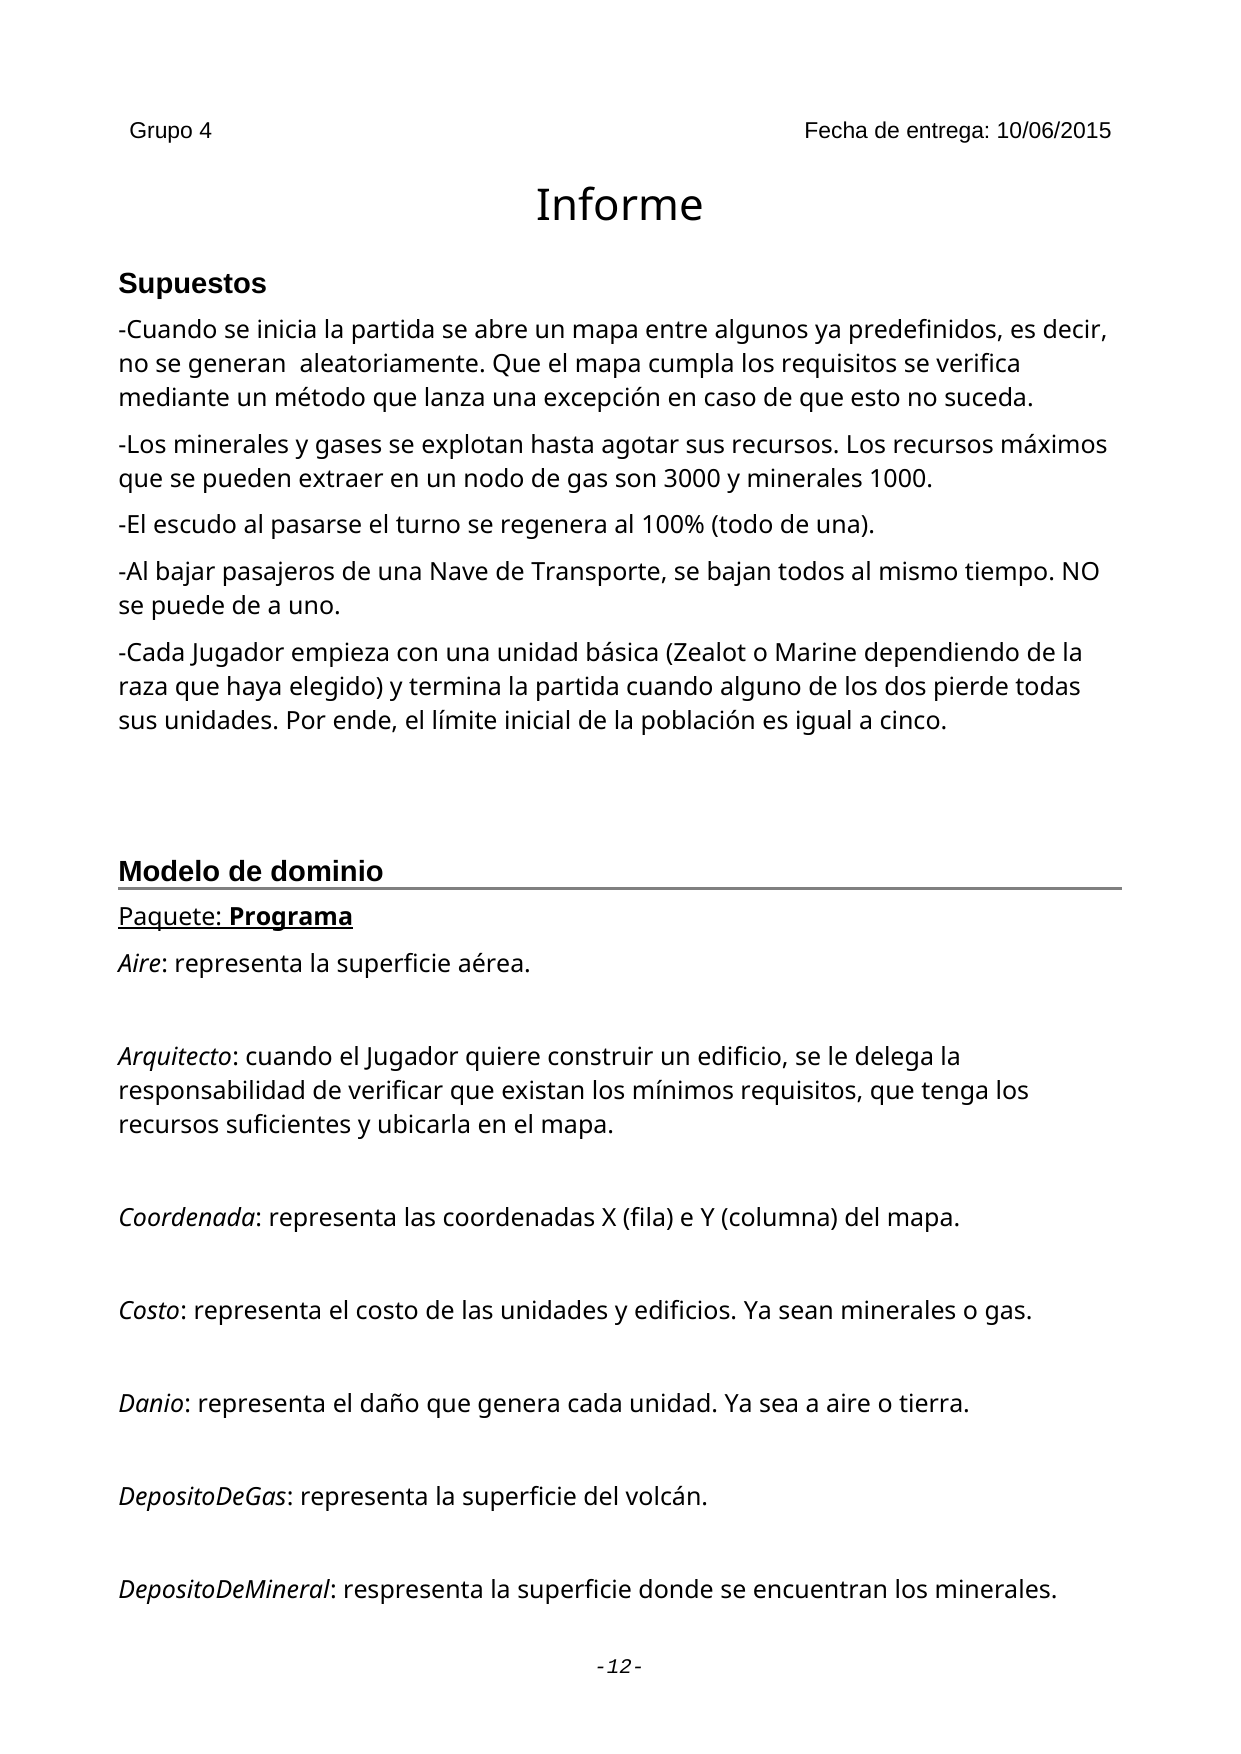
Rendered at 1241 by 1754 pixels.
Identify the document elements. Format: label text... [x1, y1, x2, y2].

text DepositoDeGas: representa la superficie del volcán. [118, 1479, 1122, 1513]
text Arquitecto: cuando el Jugador quiere construir un edificio, se le delega la responsabilidad de verificar que existan los mínimos requisitos, que tenga los recursos suficientes y ubicarla en el mapa. [118, 1038, 1122, 1141]
text Aire: representa la superficie aérea. [118, 945, 1122, 979]
subtitle Modelo de dominio [118, 854, 1122, 887]
title Informe [118, 173, 1122, 233]
text DepositoDeMineral: respresenta la superficie donde se encuentran los minerales. [118, 1572, 1122, 1606]
text Coordenada: representa las coordenadas X (fila) e Y (columna) del mapa. [118, 1199, 1122, 1234]
text -Los minerales y gases se explotan hasta agotar sus recursos. Los recursos máximos que se pueden extraer en un nodo de gas son 3000 y minerales 1000. [118, 426, 1122, 494]
text -Cada Jugador empieza con una unidad básica (Zealot o Marine dependiendo de la raza que haya elegido) y termina la partida cuando alguno de los dos pierde todas sus unidades. Por ende, el límite inicial de la población es igual a cinco. [118, 634, 1122, 736]
text Costo: representa el costo de las unidades y edificios. Ya sean minerales o gas. [118, 1293, 1122, 1327]
text -El escudo al pasarse el turno se regenera al 100% (todo de una). [118, 507, 1122, 541]
text -Cuando se inicia la partida se abre un mapa entre algunos ya predefinidos, es decir, no se generan aleatoriamente. Que el mapa cumpla los requisitos se verifica mediante un método que lanza una excepción en caso de que esto no suceda. [118, 312, 1122, 414]
text -Al bajar pasajeros de una Nave de Transporte, se bajan todos al mismo tiempo. NO se puede de a uno. [118, 554, 1122, 622]
subtitle Supuestos [118, 267, 1122, 299]
text Danio: representa el daño que genera cada unidad. Ya sea a aire o tierra. [118, 1386, 1122, 1420]
text Paquete: Programa [118, 899, 1122, 933]
